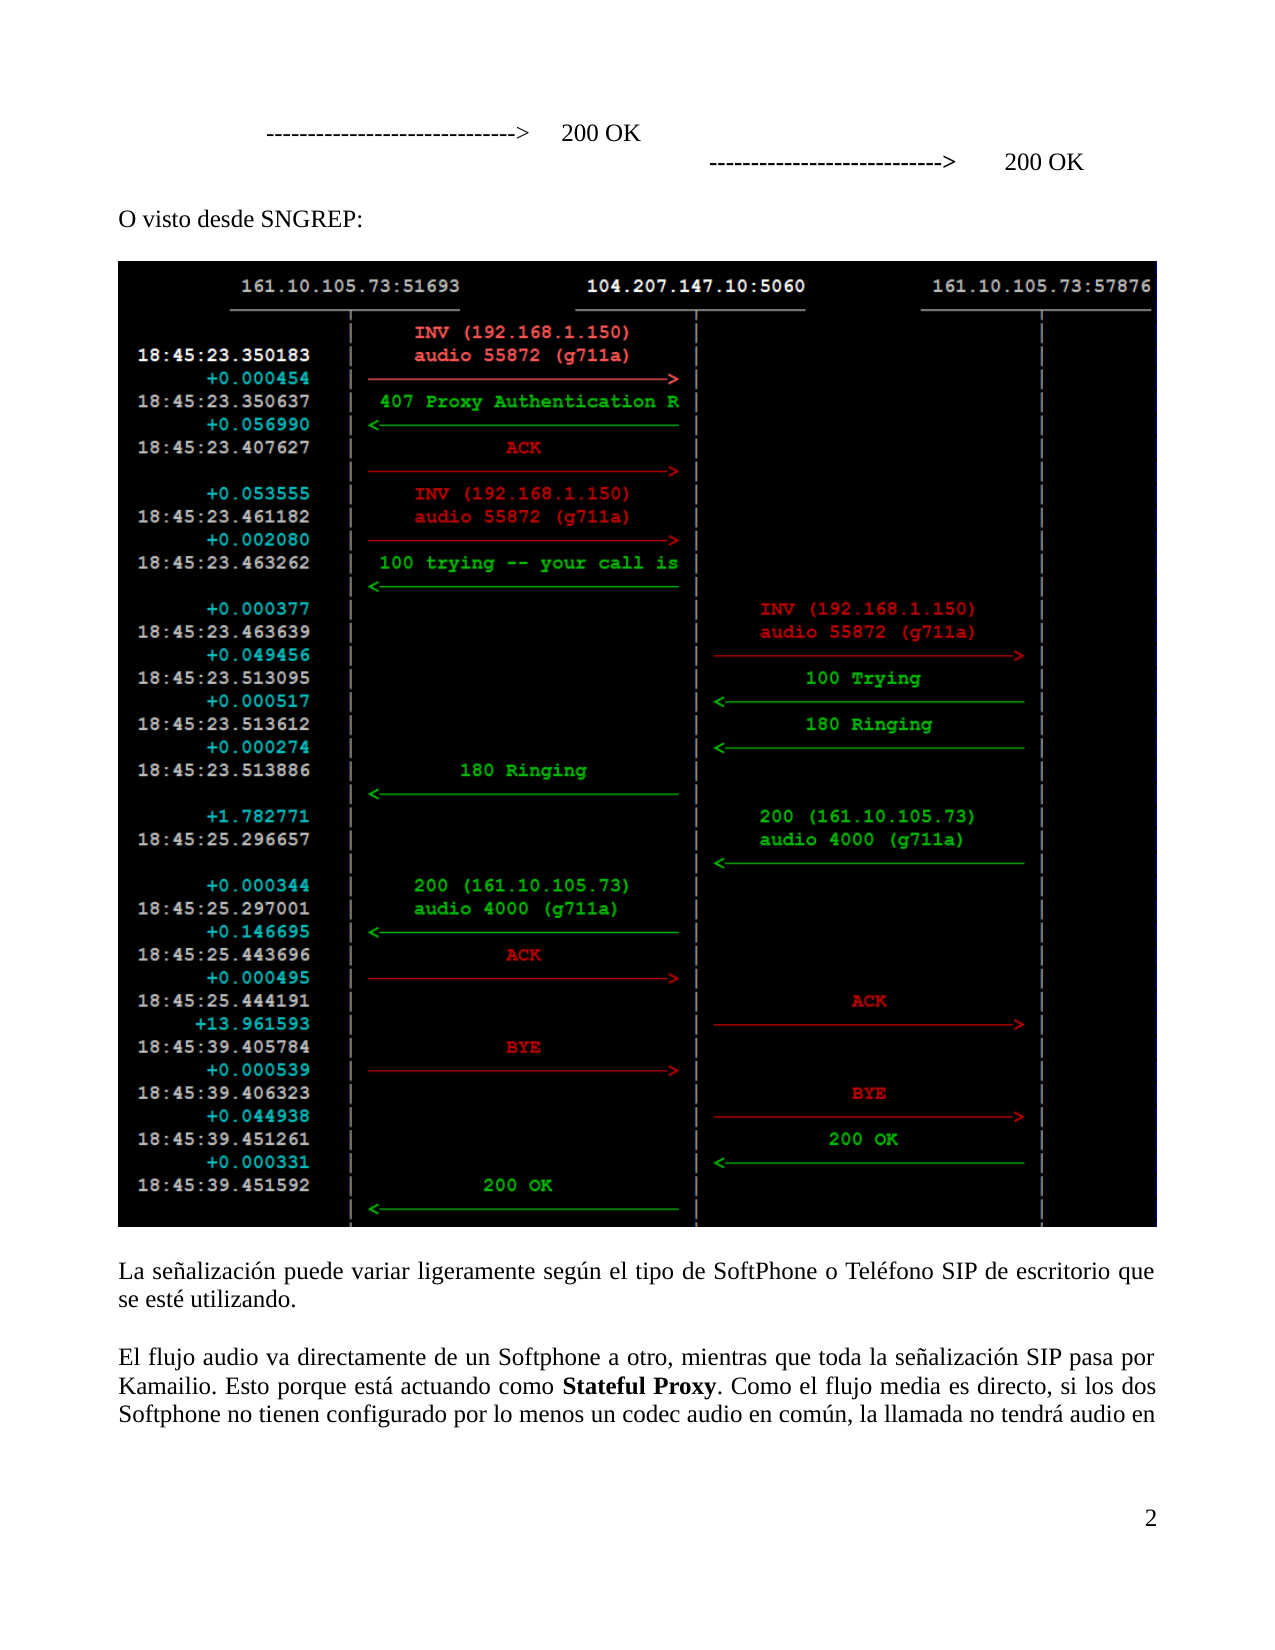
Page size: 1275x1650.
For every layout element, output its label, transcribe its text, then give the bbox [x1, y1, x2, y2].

text O visto desde SNGREP: [118, 204, 1157, 233]
picture [118, 261, 1157, 1227]
text ------------------------------> 200 OK [118, 118, 1157, 147]
text La señalización puede variar ligeramente según el tipo de SoftPhone o Teléfono SIP de escritorio que se esté utilizando. [118, 1256, 1157, 1313]
text El flujo audio va directamente de un Softphone a otro, mientras que toda la señalización SIP pasa por Kamailio. Esto porque está actuando como Stateful Proxy. Como el flujo media es directo, si los dos Softphone no tienen configurado por lo menos un codec audio en común, la llamada no tendrá audio en [118, 1342, 1157, 1428]
text ----------------------------> 200 OK [118, 147, 1157, 176]
